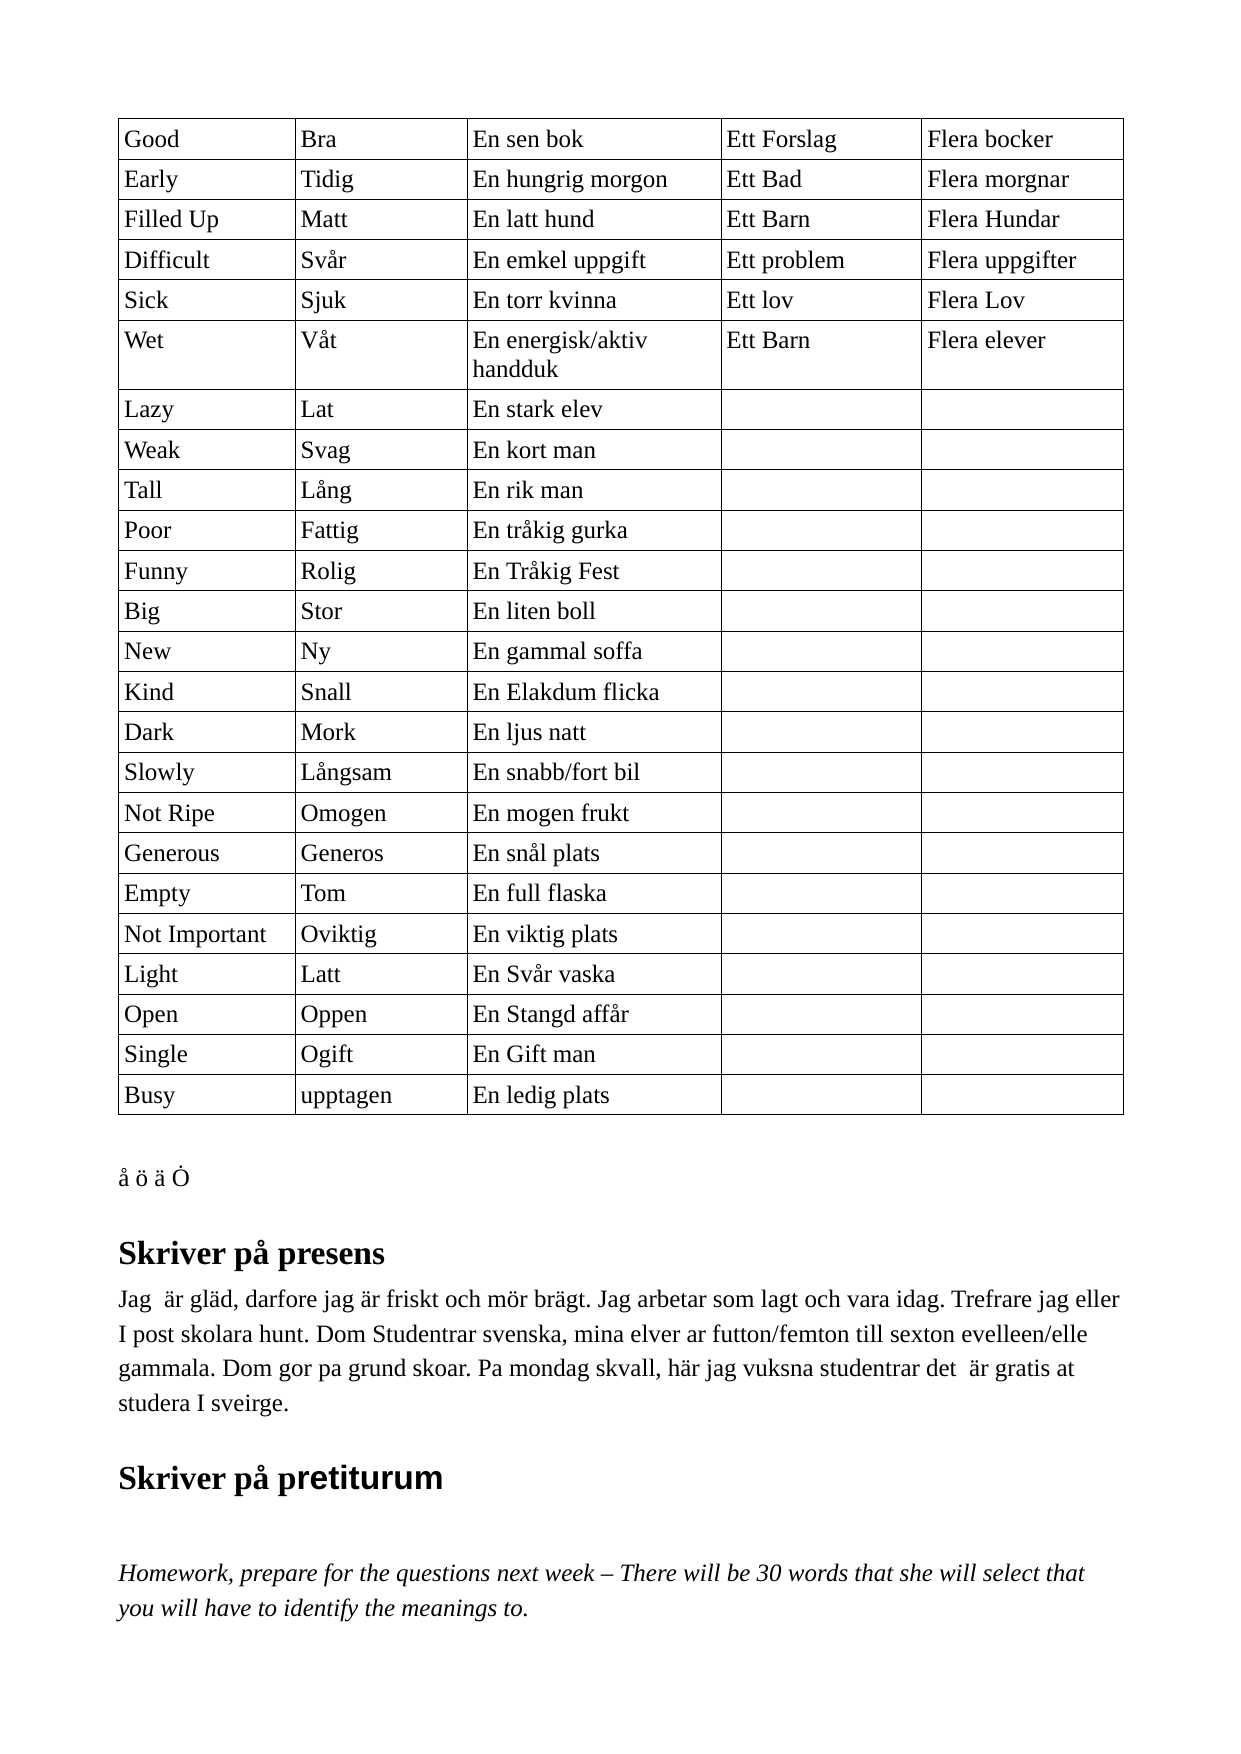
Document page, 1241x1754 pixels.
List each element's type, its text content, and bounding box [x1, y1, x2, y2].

table_cell Omogen [296, 793, 467, 832]
table_cell Filled Up [119, 200, 295, 239]
table_cell En energisk/aktiv handduk [468, 321, 721, 389]
table_cell [722, 632, 921, 671]
table_cell [722, 874, 921, 913]
table_cell En hungrig morgon [468, 160, 721, 199]
table_cell Ett Bad [722, 160, 921, 199]
table_cell Generos [296, 833, 467, 872]
table_cell [922, 390, 1123, 429]
table_cell Empty [119, 874, 295, 913]
table_cell En sen bok [468, 119, 721, 158]
table_cell En rik man [468, 470, 721, 510]
table_cell En latt hund [468, 200, 721, 239]
table_cell Flera uppgifter [922, 240, 1123, 279]
table_cell Flera Hundar [922, 200, 1123, 239]
table_cell [922, 672, 1123, 711]
table_cell [722, 511, 921, 550]
table_cell En gammal soffa [468, 632, 721, 671]
table_cell [922, 833, 1123, 872]
table_cell Ett Barn [722, 321, 921, 389]
table_cell Tall [119, 470, 295, 510]
table_cell Single [119, 1035, 295, 1074]
table_cell [722, 591, 921, 631]
table_cell En snabb/fort bil [468, 753, 721, 792]
text å ö ä Ȯ [118, 1163, 1122, 1192]
table_cell New [119, 632, 295, 671]
table_cell [922, 591, 1123, 631]
table_cell Våt [296, 321, 467, 389]
table_cell En mogen frukt [468, 793, 721, 832]
table_cell Early [119, 160, 295, 199]
table_cell En liten boll [468, 591, 721, 631]
table_cell [922, 551, 1123, 590]
table_cell Dark [119, 712, 295, 752]
table_cell [922, 632, 1123, 671]
table_cell Stor [296, 591, 467, 631]
table_cell upptagen [296, 1075, 467, 1114]
table_cell [722, 430, 921, 469]
table_cell Ett problem [722, 240, 921, 279]
table_cell En Elakdum flicka [468, 672, 721, 711]
subtitle Skriver på presens [118, 1233, 1122, 1272]
table_cell Flera bocker [922, 119, 1123, 158]
table_cell Kind [119, 672, 295, 711]
table_cell Busy [119, 1075, 295, 1114]
table_cell En full flaska [468, 874, 721, 913]
table_cell [722, 833, 921, 872]
table_cell Lazy [119, 390, 295, 429]
table_cell En torr kvinna [468, 280, 721, 320]
table_cell Tidig [296, 160, 467, 199]
table_cell [922, 753, 1123, 792]
table_cell [922, 1035, 1123, 1074]
table_cell Poor [119, 511, 295, 550]
table_cell Lat [296, 390, 467, 429]
table_cell [922, 793, 1123, 832]
text Jag är gläd, darfore jag är friskt och mör brägt. Jag arbetar som lagt och vara idag. Trefrare jag eller I post skolara hunt. Dom Studentrar svenska, mina elver ar futton/femton till sexton evelleen/elle gammala. Dom gor pa grund skoar. Pa mondag skvall, här jag vuksna studentrar det är gratis at studera I sveirge. [118, 1284, 1122, 1417]
table_cell Flera elever [922, 321, 1123, 389]
table_cell Funny [119, 551, 295, 590]
table_cell En emkel uppgift [468, 240, 721, 279]
table_cell En Stangd affår [468, 995, 721, 1034]
table_cell Ny [296, 632, 467, 671]
table_cell [922, 712, 1123, 752]
table_cell En stark elev [468, 390, 721, 429]
table_cell [722, 793, 921, 832]
table_cell Not Ripe [119, 793, 295, 832]
table_cell En kort man [468, 430, 721, 469]
table_cell [722, 1035, 921, 1074]
table_cell Fattig [296, 511, 467, 550]
table_cell [722, 995, 921, 1034]
table_cell Big [119, 591, 295, 631]
table_cell En ledig plats [468, 1075, 721, 1114]
table_cell Generous [119, 833, 295, 872]
table_cell Good [119, 119, 295, 158]
table_cell Flera Lov [922, 280, 1123, 320]
table_cell En viktig plats [468, 914, 721, 953]
table_cell En Svår vaska [468, 954, 721, 993]
table_cell [922, 511, 1123, 550]
table_cell En tråkig gurka [468, 511, 721, 550]
table_cell Ogift [296, 1035, 467, 1074]
table_cell Svår [296, 240, 467, 279]
table_cell Open [119, 995, 295, 1034]
table_cell [922, 954, 1123, 993]
table_cell Sick [119, 280, 295, 320]
table_cell Bra [296, 119, 467, 158]
table_cell Not Important [119, 914, 295, 953]
table_cell [922, 430, 1123, 469]
table_cell [922, 995, 1123, 1034]
table_cell Lång [296, 470, 467, 510]
table_cell [722, 712, 921, 752]
table_cell Rolig [296, 551, 467, 590]
table_cell [722, 1075, 921, 1114]
table_cell [722, 914, 921, 953]
table_cell Mork [296, 712, 467, 752]
table_cell Oviktig [296, 914, 467, 953]
table_cell [922, 470, 1123, 510]
table_cell Sjuk [296, 280, 467, 320]
table_cell Oppen [296, 995, 467, 1034]
subtitle Skriver på pretiturum [118, 1458, 1122, 1497]
table_cell [722, 390, 921, 429]
table_cell Light [119, 954, 295, 993]
table_cell [922, 874, 1123, 913]
table_cell Svag [296, 430, 467, 469]
table_cell [722, 470, 921, 510]
table_cell Tom [296, 874, 467, 913]
table_cell Ett Forslag [722, 119, 921, 158]
table_cell [722, 672, 921, 711]
table_cell Snall [296, 672, 467, 711]
table_cell Matt [296, 200, 467, 239]
table_cell Flera morgnar [922, 160, 1123, 199]
table_cell En ljus natt [468, 712, 721, 752]
table_cell Wet [119, 321, 295, 389]
table_cell [722, 753, 921, 792]
table_cell Ett lov [722, 280, 921, 320]
table_cell [722, 551, 921, 590]
table_cell En Tråkig Fest [468, 551, 721, 590]
table_cell Ett Barn [722, 200, 921, 239]
table_cell En snål plats [468, 833, 721, 872]
table_cell Latt [296, 954, 467, 993]
text Homework, prepare for the questions next week – There will be 30 words that she will select that you will have to identify the meanings to. [118, 1558, 1122, 1622]
table_cell [922, 1075, 1123, 1114]
table_cell Weak [119, 430, 295, 469]
table_cell En Gift man [468, 1035, 721, 1074]
table_cell Långsam [296, 753, 467, 792]
table_cell Slowly [119, 753, 295, 792]
table_cell Difficult [119, 240, 295, 279]
table_cell [722, 954, 921, 993]
table_cell [922, 914, 1123, 953]
